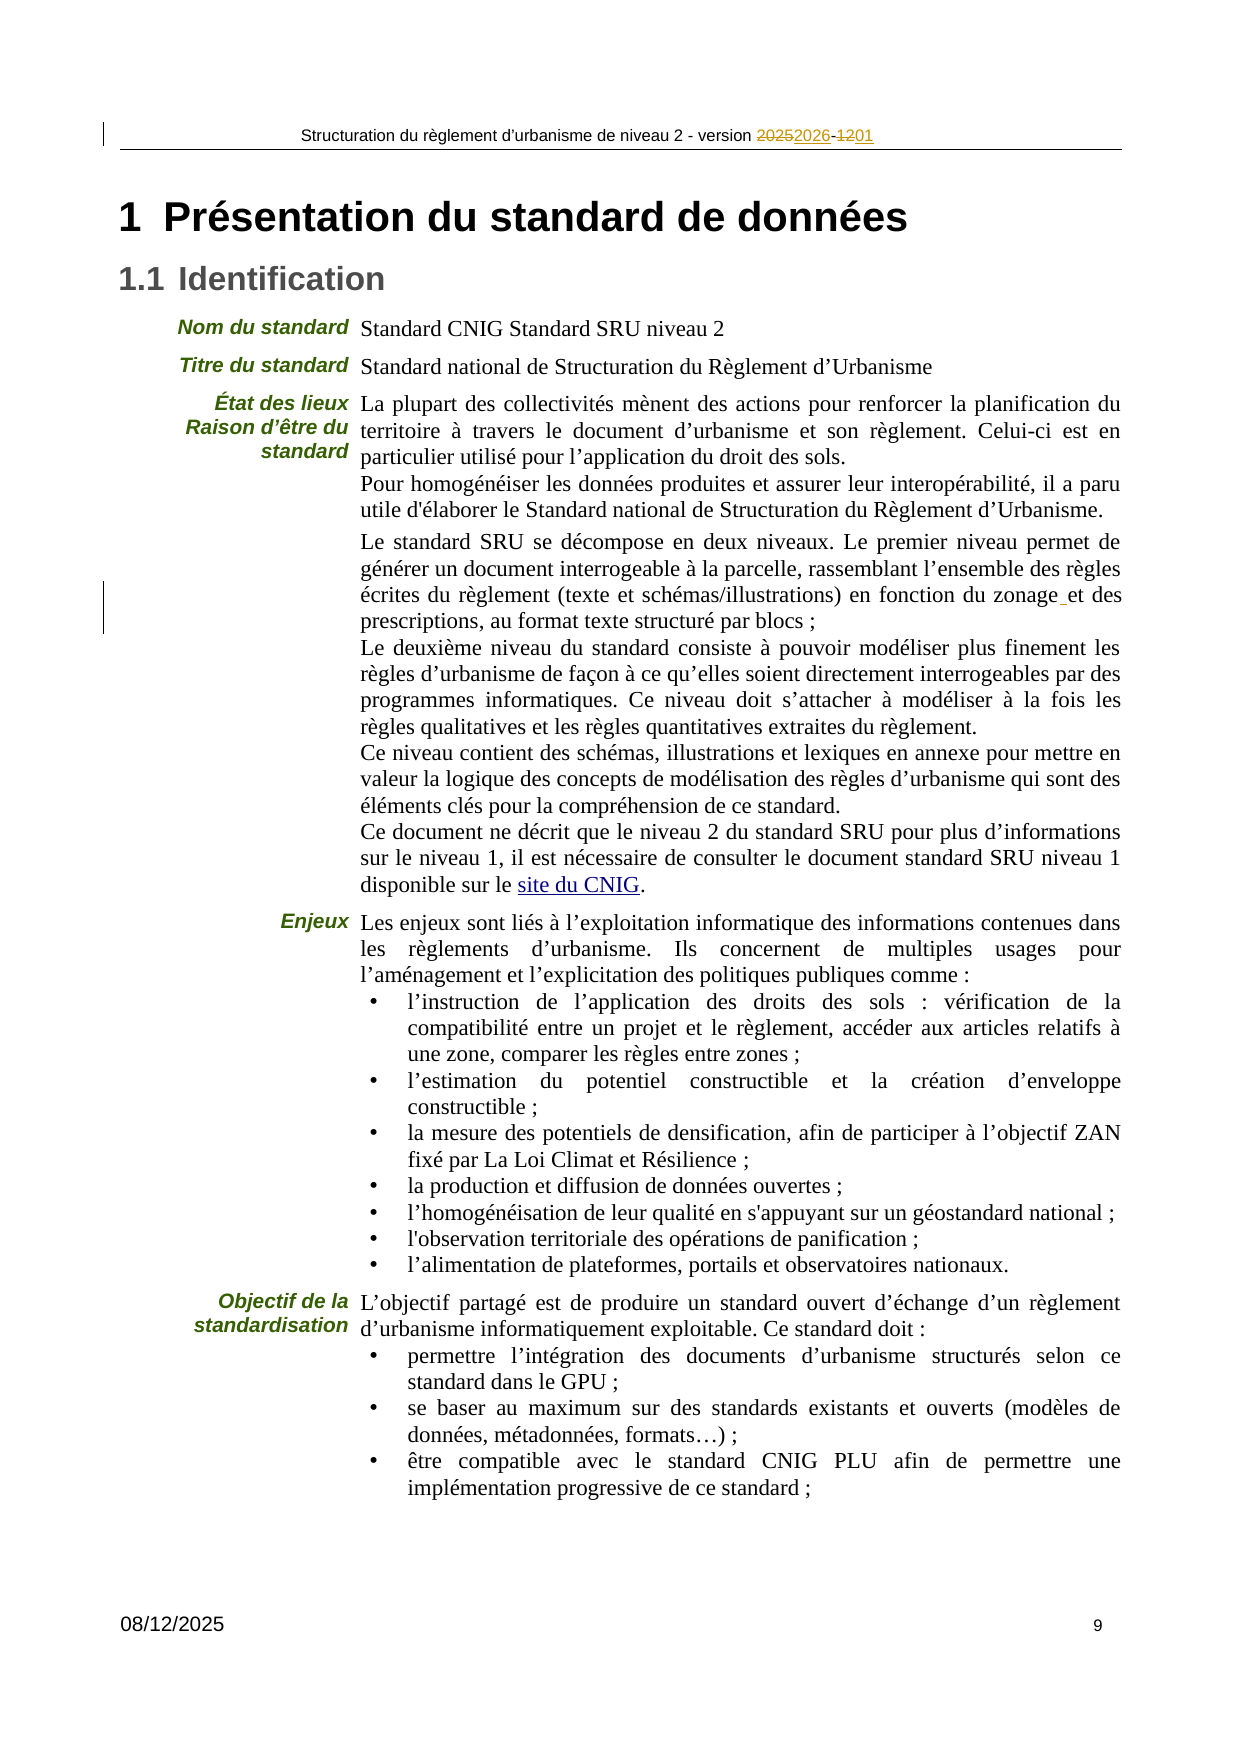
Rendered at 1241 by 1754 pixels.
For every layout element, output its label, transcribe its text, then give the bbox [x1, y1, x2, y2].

table_cell Titre du standard [118, 347, 354, 385]
table_cell Enjeux [118, 903, 354, 1283]
table_cell Objectif de la standardisation [118, 1283, 354, 1506]
table_header Standard CNIG Standard SRU niveau 2 [354, 309, 1122, 347]
table_cell État des lieux Raison d’être du standard [118, 385, 354, 903]
subtitle Présentation du standard de données [118, 193, 1122, 241]
table_cell Standard national de Structuration du Règlement d’Urbanisme [354, 347, 1122, 385]
subtitle Identification [118, 259, 1122, 297]
table_cell L’objectif partagé est de produire un standard ouvert d’échange d’un règlement d’urbanisme informatiquement exploitable. Ce standard doit : permettre l’intégration des documents d’urbanisme structurés selon ce standard dans le GPU ; se baser au maximum sur des standards existants et ouverts (modèles de données, métadonnées, formats…) ; être compatible avec le standard CNIG PLU afin de permettre une implémentation progressive de ce standard ; [354, 1283, 1122, 1506]
table_cell La plupart des collectivités mènent des actions pour renforcer la planification du territoire à travers le document d’urbanisme et son règlement. Celui-ci est en particulier utilisé pour l’application du droit des sols. Pour homogénéiser les données produites et assurer leur interopérabilité, il a paru utile d'élaborer le Standard national de Structuration du Règlement d’Urbanisme. Le standard SRU se décompose en deux niveaux. Le premier niveau permet de générer un document interrogeable à la parcelle, rassemblant l’ensemble des règles écrites du règlement (texte et schémas/illustrations) en fonction du zonage et des prescriptions, au format texte structuré par blocs ; Le deuxième niveau du standard consiste à pouvoir modéliser plus finement les règles d’urbanisme de façon à ce qu’elles soient directement interrogeables par des programmes informatiques. Ce niveau doit s’attacher à modéliser à la fois les règles qualitatives et les règles quantitatives extraites du règlement. Ce niveau contient des schémas, illustrations et lexiques en annexe pour mettre en valeur la logique des concepts de modélisation des règles d’urbanisme qui sont des éléments clés pour la compréhension de ce standard. Ce document ne décrit que le niveau 2 du standard SRU pour plus d’informations sur le niveau 1, il est nécessaire de consulter le document standard SRU niveau 1 disponible sur le site du CNIG. [354, 385, 1122, 903]
table_cell Les enjeux sont liés à l’exploitation informatique des informations contenues dans les règlements d’urbanisme. Ils concernent de multiples usages pour l’aménagement et l’explicitation des politiques publiques comme : l’instruction de l’application des droits des sols : vérification de la compatibilité entre un projet et le règlement, accéder aux articles relatifs à une zone, comparer les règles entre zones ; l’estimation du potentiel constructible et la création d’enveloppe constructible ; la mesure des potentiels de densification, afin de participer à l’objectif ZAN fixé par La Loi Climat et Résilience ; la production et diffusion de données ouvertes ; l’homogénéisation de leur qualité en s'appuyant sur un géostandard national ; l'observation territoriale des opérations de panification ; l’alimentation de plateformes, portails et observatoires nationaux. [354, 903, 1122, 1283]
table_header Nom du standard [118, 309, 354, 347]
